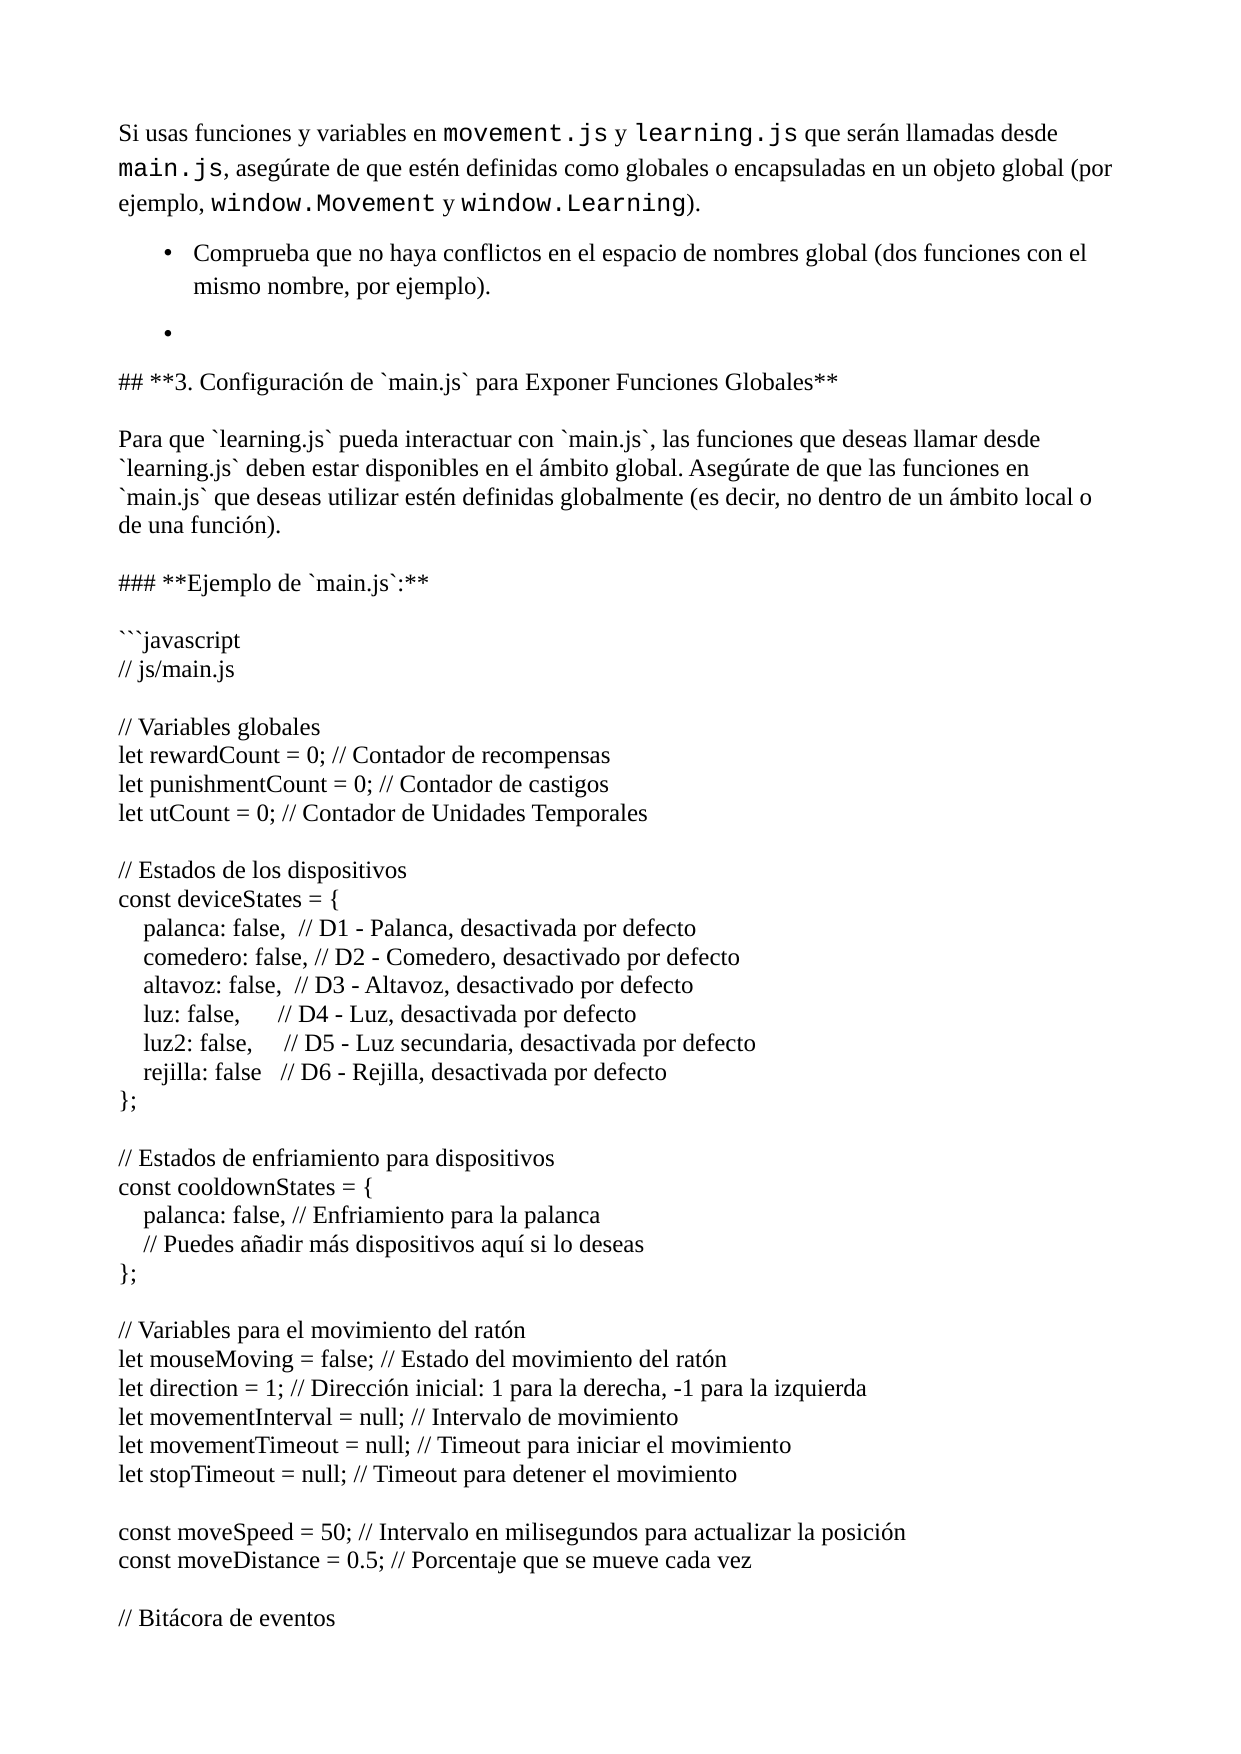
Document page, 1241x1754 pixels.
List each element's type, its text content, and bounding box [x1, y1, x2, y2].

text }; [118, 1258, 1122, 1287]
text // Variables globales [118, 712, 1122, 740]
text let punishmentCount = 0; // Contador de castigos [118, 769, 1122, 798]
text ```javascript [118, 625, 1122, 654]
text Para que `learning.js` pueda interactuar con `main.js`, las funciones que deseas llamar desde `learning.js` deben estar disponibles en el ámbito global. Asegúrate de que las funciones en `main.js` que deseas utilizar estén definidas globalmente (es decir, no dentro de un ámbito local o de una función). [118, 424, 1122, 539]
text let movementInterval = null; // Intervalo de movimiento [118, 1402, 1122, 1430]
text ### **Ejemplo de `main.js`:** [118, 568, 1122, 597]
text comedero: false, // D2 - Comedero, desactivado por defecto [118, 942, 1122, 970]
text const cooldownStates = { [118, 1172, 1122, 1200]
text // Puedes añadir más dispositivos aquí si lo deseas [118, 1229, 1122, 1258]
text const deviceStates = { [118, 884, 1122, 913]
text // Estados de enfriamiento para dispositivos [118, 1143, 1122, 1172]
text // js/main.js [118, 654, 1122, 683]
text const moveDistance = 0.5; // Porcentaje que se mueve cada vez [118, 1545, 1122, 1574]
list Comprueba que no haya conflictos en el espacio de nombres global (dos funciones con el mismo nombre, por ejemplo). [164, 238, 1122, 300]
text palanca: false, // Enfriamiento para la palanca [118, 1200, 1122, 1229]
text let mouseMoving = false; // Estado del movimiento del ratón [118, 1344, 1122, 1373]
text let utCount = 0; // Contador de Unidades Temporales [118, 798, 1122, 827]
text palanca: false, // D1 - Palanca, desactivada por defecto [118, 913, 1122, 942]
text // Bitácora de eventos [118, 1603, 1122, 1632]
text ## **3. Configuración de `main.js` para Exponer Funciones Globales** [118, 367, 1122, 395]
text }; [118, 1085, 1122, 1114]
text let movementTimeout = null; // Timeout para iniciar el movimiento [118, 1430, 1122, 1459]
text let direction = 1; // Dirección inicial: 1 para la derecha, -1 para la izquierda [118, 1373, 1122, 1402]
text let stopTimeout = null; // Timeout para detener el movimiento [118, 1459, 1122, 1488]
text altavoz: false, // D3 - Altavoz, desactivado por defecto [118, 970, 1122, 999]
text let rewardCount = 0; // Contador de recompensas [118, 740, 1122, 769]
text // Estados de los dispositivos [118, 855, 1122, 884]
text Si usas funciones y variables en movement.js y learning.js que serán llamadas desde main.js, asegúrate de que estén definidas como globales o encapsuladas en un objeto global (por ejemplo, window.Movement y window.Learning). [118, 118, 1122, 219]
text luz2: false, // D5 - Luz secundaria, desactivada por defecto [118, 1028, 1122, 1057]
text rejilla: false // D6 - Rejilla, desactivada por defecto [118, 1057, 1122, 1085]
text // Variables para el movimiento del ratón [118, 1315, 1122, 1344]
text const moveSpeed = 50; // Intervalo en milisegundos para actualizar la posición [118, 1517, 1122, 1545]
text luz: false, // D4 - Luz, desactivada por defecto [118, 999, 1122, 1028]
